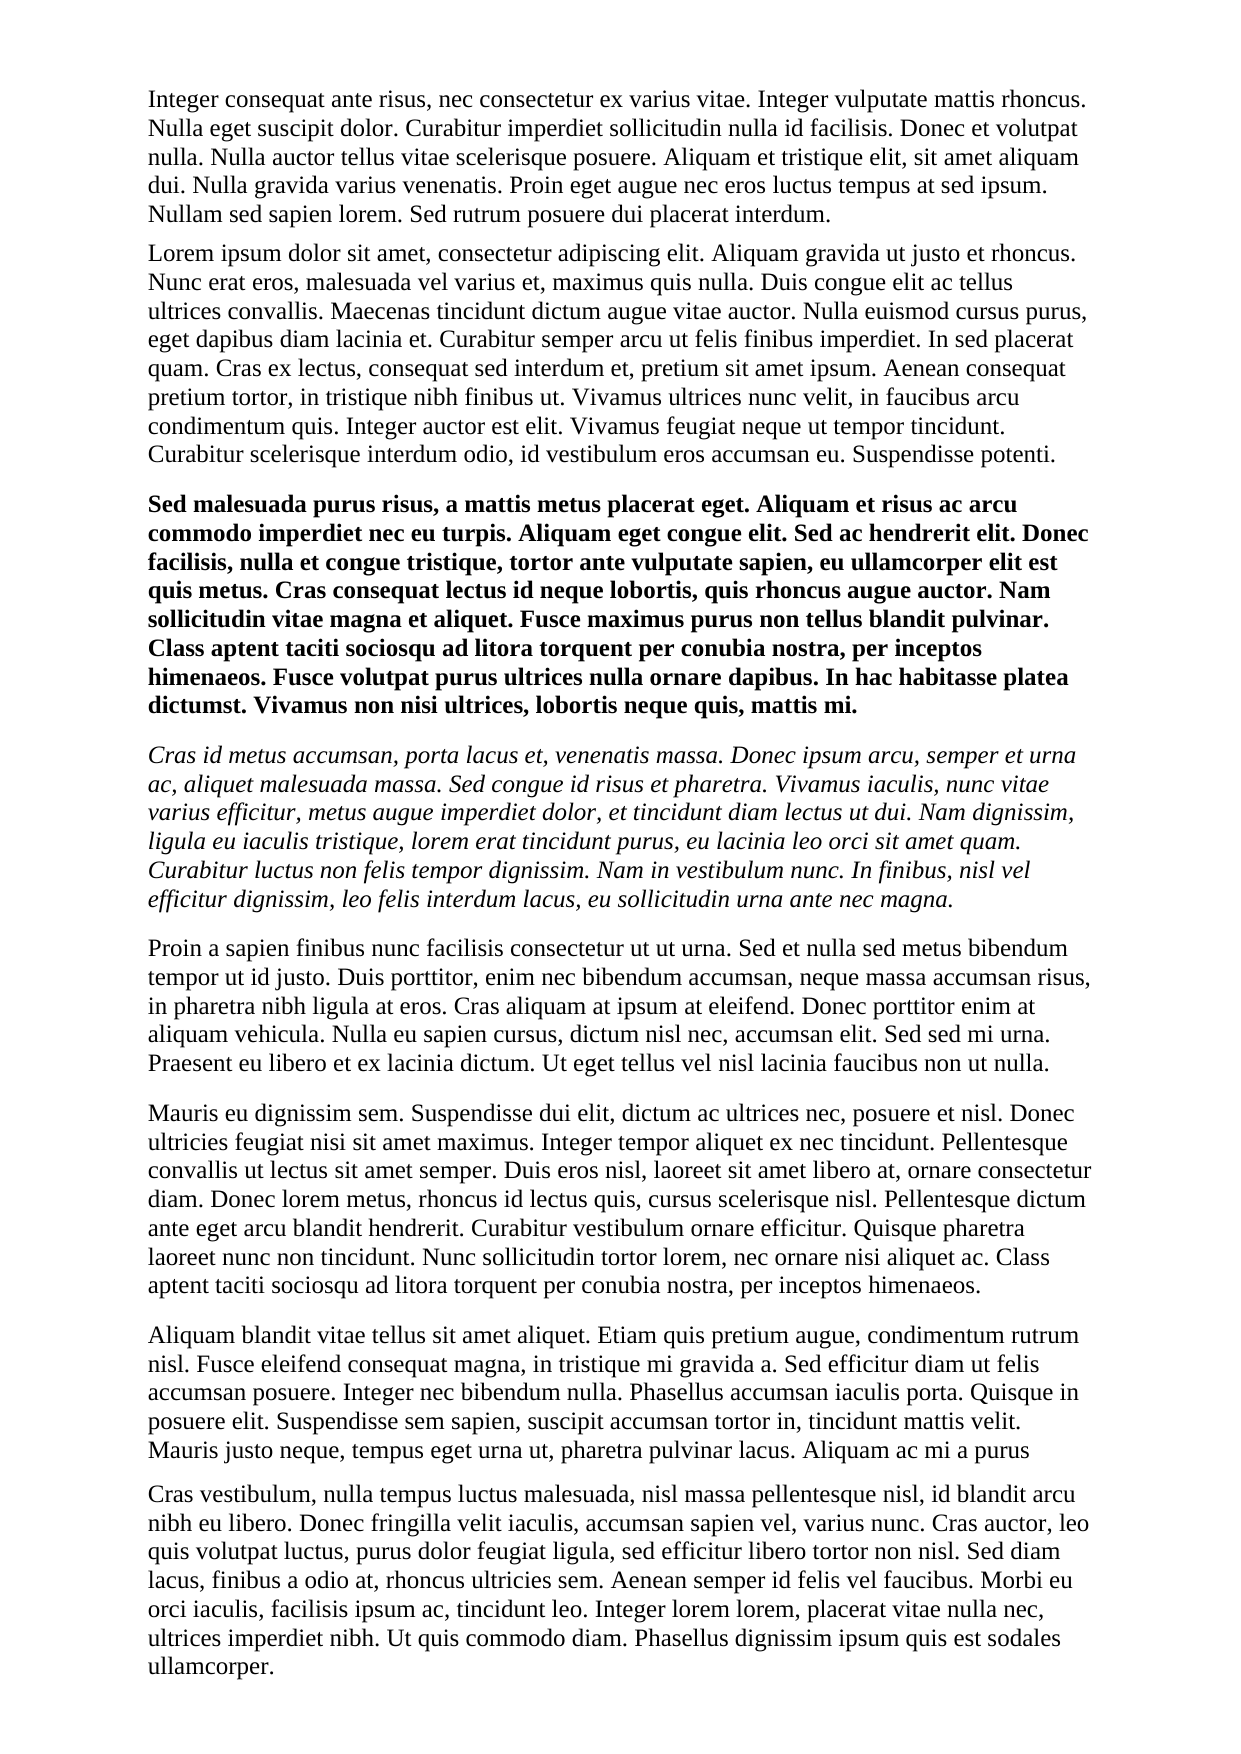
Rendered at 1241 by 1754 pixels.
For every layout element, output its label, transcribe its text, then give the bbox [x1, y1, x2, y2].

text Lorem ipsum dolor sit amet, consectetur adipiscing elit. Aliquam gravida ut justo et rhoncus. Nunc erat eros, malesuada vel varius et, maximus quis nulla. Duis congue elit ac tellus ultrices convallis. Maecenas tincidunt dictum augue vitae auctor. Nulla euismod cursus purus, eget dapibus diam lacinia et. Curabitur semper arcu ut felis finibus imperdiet. In sed placerat quam. Cras ex lectus, consequat sed interdum et, pretium sit amet ipsum. Aenean consequat pretium tortor, in tristique nibh finibus ut. Vivamus ultrices nunc velit, in faucibus arcu condimentum quis. Integer auctor est elit. Vivamus feugiat neque ut tempor tincidunt. Curabitur scelerisque interdum odio, id vestibulum eros accumsan eu. Suspendisse potenti. [148, 238, 1093, 468]
text Proin a sapien finibus nunc facilisis consectetur ut ut urna. Sed et nulla sed metus bibendum tempor ut id justo. Duis porttitor, enim nec bibendum accumsan, neque massa accumsan risus, in pharetra nibh ligula at eros. Cras aliquam at ipsum at eleifend. Donec porttitor enim at aliquam vehicula. Nulla eu sapien cursus, dictum nisl nec, accumsan elit. Sed sed mi urna. Praesent eu libero et ex lacinia dictum. Ut eget tellus vel nisl lacinia faucibus non ut nulla. [148, 933, 1093, 1077]
text Aliquam blandit vitae tellus sit amet aliquet. Etiam quis pretium augue, condimentum rutrum nisl. Fusce eleifend consequat magna, in tristique mi gravida a. Sed efficitur diam ut felis accumsan posuere. Integer nec bibendum nulla. Phasellus accumsan iaculis porta. Quisque in posuere elit. Suspendisse sem sapien, suscipit accumsan tortor in, tincidunt mattis velit. Mauris justo neque, tempus eget urna ut, pharetra pulvinar lacus. Aliquam ac mi a purus [148, 1320, 1093, 1464]
text Mauris eu dignissim sem. Suspendisse dui elit, dictum ac ultrices nec, posuere et nisl. Donec ultricies feugiat nisi sit amet maximus. Integer tempor aliquet ex nec tincidunt. Pellentesque convallis ut lectus sit amet semper. Duis eros nisl, laoreet sit amet libero at, ornare consectetur diam. Donec lorem metus, rhoncus id lectus quis, cursus scelerisque nisl. Pellentesque dictum ante eget arcu blandit hendrerit. Curabitur vestibulum ornare efficitur. Quisque pharetra laoreet nunc non tincidunt. Nunc sollicitudin tortor lorem, nec ornare nisi aliquet ac. Class aptent taciti sociosqu ad litora torquent per conubia nostra, per inceptos himenaeos. [148, 1098, 1093, 1299]
text Cras id metus accumsan, porta lacus et, venenatis massa. Donec ipsum arcu, semper et urna ac, aliquet malesuada massa. Sed congue id risus et pharetra. Vivamus iaculis, nunc vitae varius efficitur, metus augue imperdiet dolor, et tincidunt diam lectus ut dui. Nam dignissim, ligula eu iaculis tristique, lorem erat tincidunt purus, eu lacinia leo orci sit amet quam. Curabitur luctus non felis tempor dignissim. Nam in vestibulum nunc. In finibus, nisl vel efficitur dignissim, leo felis interdum lacus, eu sollicitudin urna ante nec magna. [148, 740, 1093, 912]
text Sed malesuada purus risus, a mattis metus placerat eget. Aliquam et risus ac arcu commodo imperdiet nec eu turpis. Aliquam eget congue elit. Sed ac hendrerit elit. Donec facilisis, nulla et congue tristique, tortor ante vulputate sapien, eu ullamcorper elit est quis metus. Cras consequat lectus id neque lobortis, quis rhoncus augue auctor. Nam sollicitudin vitae magna et aliquet. Fusce maximus purus non tellus blandit pulvinar. Class aptent taciti sociosqu ad litora torquent per conubia nostra, per inceptos himenaeos. Fusce volutpat purus ultrices nulla ornare dapibus. In hac habitasse platea dictumst. Vivamus non nisi ultrices, lobortis neque quis, mattis mi. [148, 489, 1093, 719]
